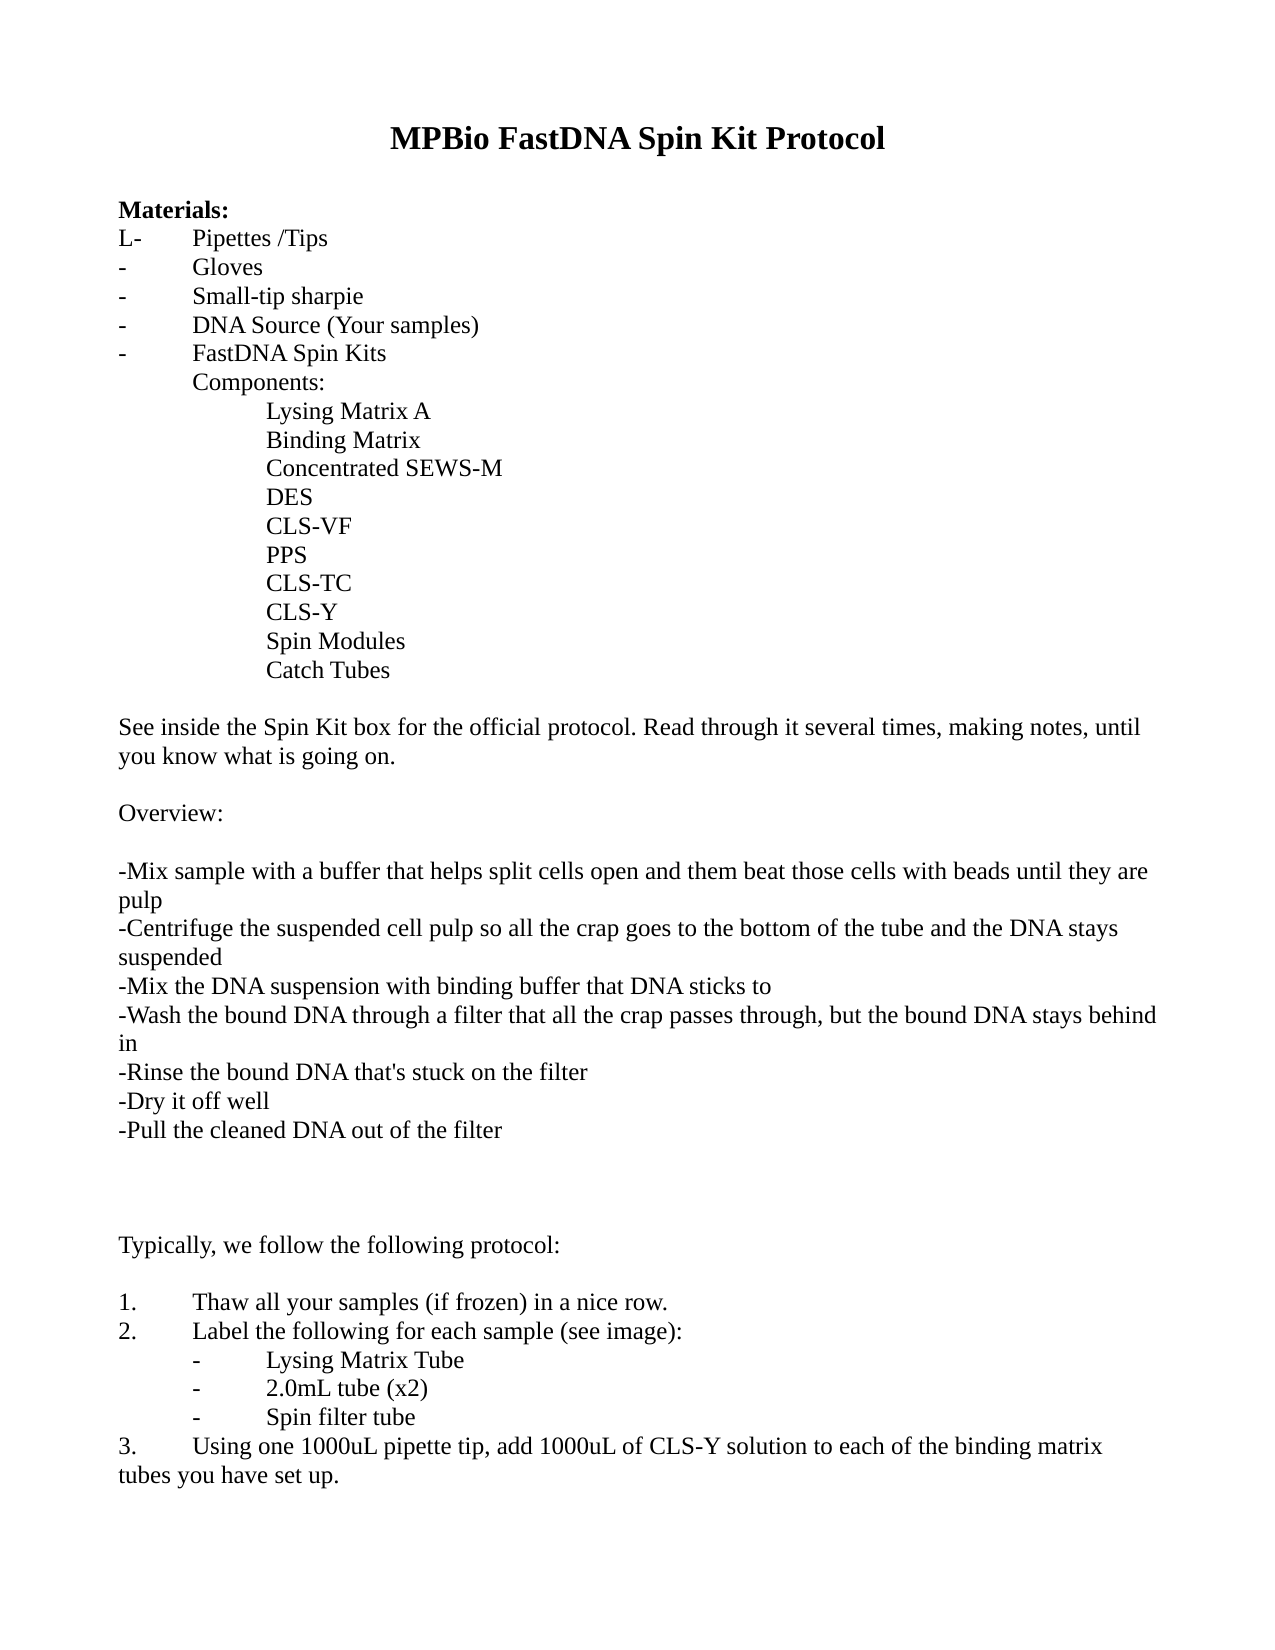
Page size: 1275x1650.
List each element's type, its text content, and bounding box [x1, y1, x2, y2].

text CLS-TC [118, 568, 1157, 597]
text Typically, we follow the following protocol: [118, 1230, 1157, 1258]
text - FastDNA Spin Kits [118, 338, 1157, 367]
text Binding Matrix [118, 425, 1157, 453]
text 2. Label the following for each sample (see image): [118, 1316, 1157, 1345]
text Spin Modules [118, 626, 1157, 655]
text Overview: [118, 798, 1157, 827]
text -Rinse the bound DNA that's stuck on the filter [118, 1057, 1157, 1086]
text CLS-VF [118, 511, 1157, 540]
text -Dry it off well [118, 1086, 1157, 1115]
text -Wash the bound DNA through a filter that all the crap passes through, but the bound DNA stays behind in [118, 1000, 1157, 1057]
text -Mix sample with a buffer that helps split cells open and them beat those cells with beads until they are pulp [118, 856, 1157, 913]
text - Small-tip sharpie [118, 281, 1157, 310]
text - 2.0mL tube (x2) [118, 1373, 1157, 1402]
text -Pull the cleaned DNA out of the filter [118, 1115, 1157, 1143]
text Components: [118, 367, 1157, 396]
text - Lysing Matrix Tube [118, 1345, 1157, 1373]
text MPBio FastDNA Spin Kit Protocol [118, 118, 1157, 156]
text - DNA Source (Your samples) [118, 310, 1157, 338]
text L- Pipettes /Tips [118, 223, 1157, 252]
text CLS-Y [118, 597, 1157, 626]
text 3. Using one 1000uL pipette tip, add 1000uL of CLS-Y solution to each of the binding matrix tubes you have set up. [118, 1431, 1157, 1488]
text See inside the Spin Kit box for the official protocol. Read through it several times, making notes, until you know what is going on. [118, 712, 1157, 770]
text Catch Tubes [118, 655, 1157, 683]
text 1. Thaw all your samples (if frozen) in a nice row. [118, 1287, 1157, 1316]
text DES [118, 482, 1157, 511]
text Concentrated SEWS-M [118, 453, 1157, 482]
text Lysing Matrix A [118, 396, 1157, 425]
text Materials: [118, 195, 1157, 223]
text -Centrifuge the suspended cell pulp so all the crap goes to the bottom of the tube and the DNA stays suspended [118, 913, 1157, 971]
text -Mix the DNA suspension with binding buffer that DNA sticks to [118, 971, 1157, 1000]
text - Gloves [118, 252, 1157, 281]
text - Spin filter tube [118, 1402, 1157, 1431]
text PPS [118, 540, 1157, 568]
